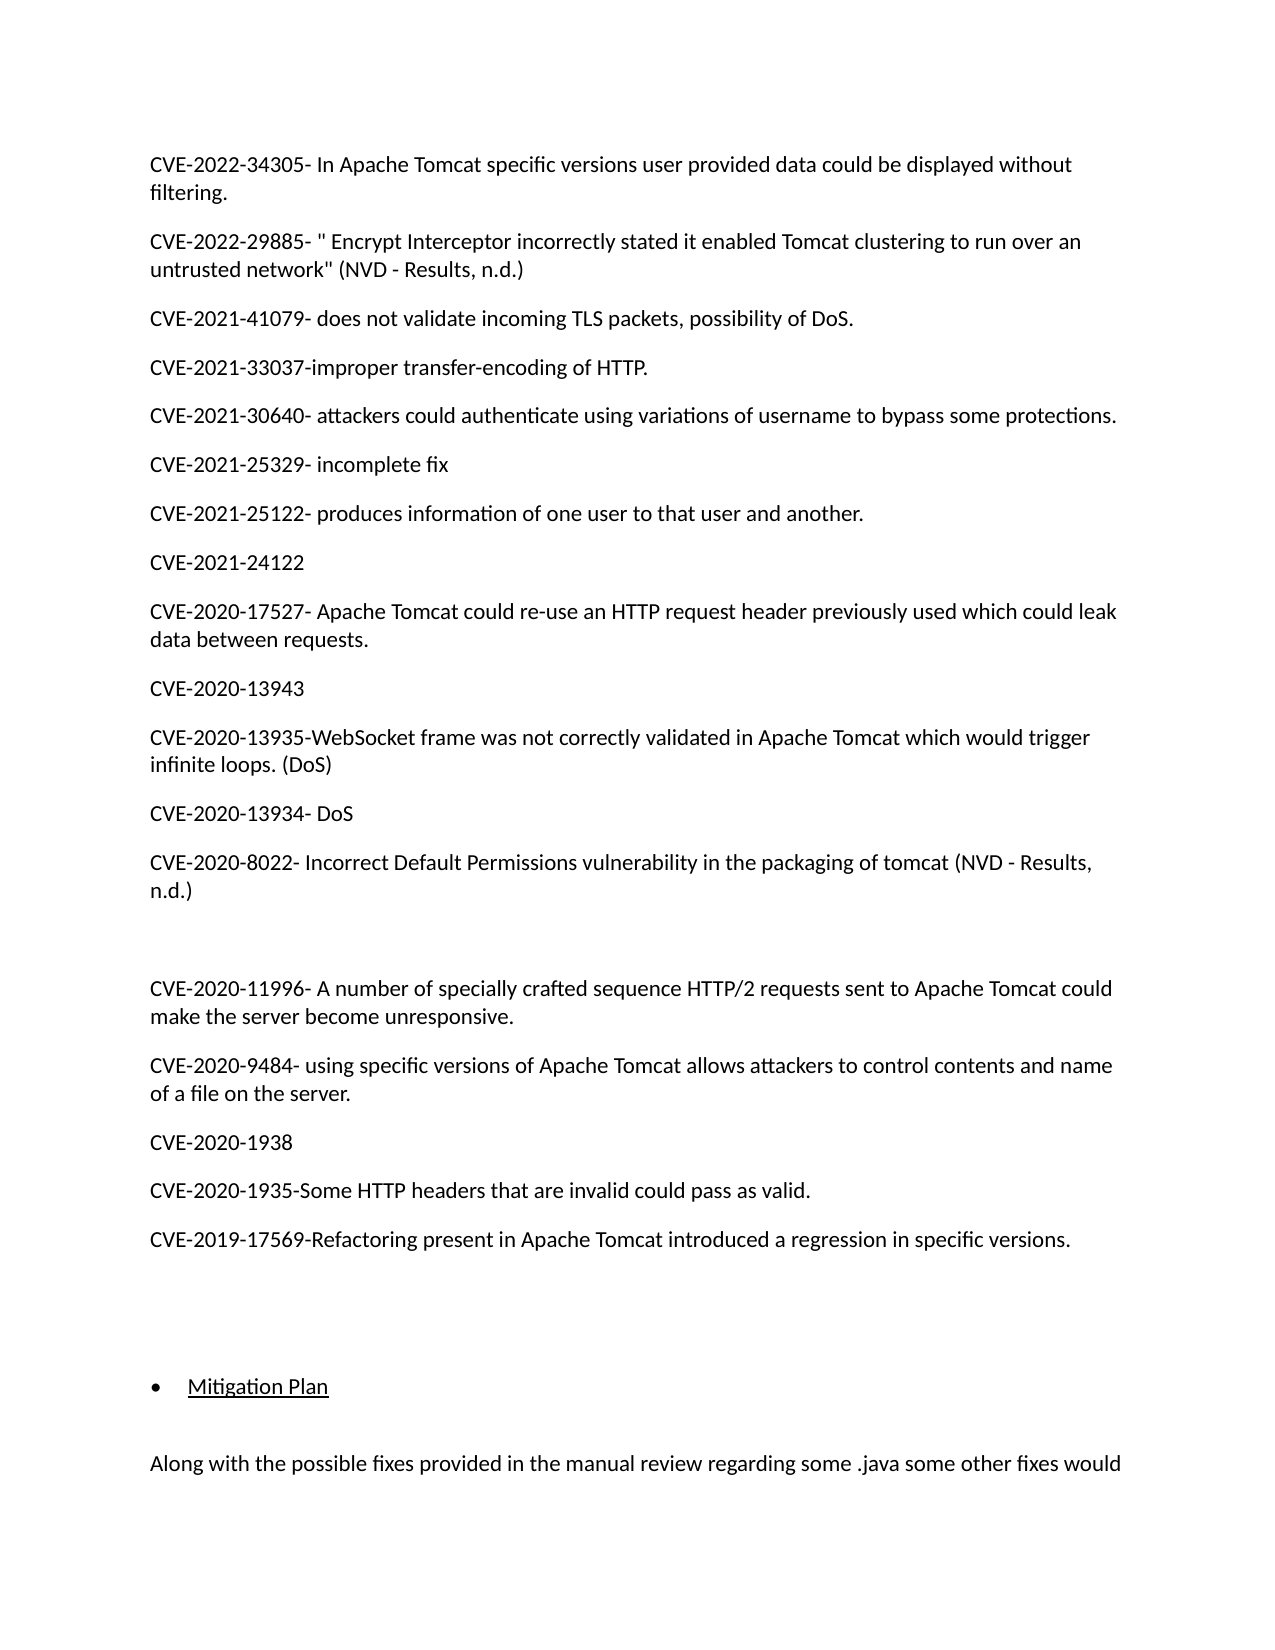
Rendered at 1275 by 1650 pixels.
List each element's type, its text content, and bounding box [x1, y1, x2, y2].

text CVE-2020-9484- using specific versions of Apache Tomcat allows attackers to control contents and name of a file on the server. [150, 1051, 1125, 1107]
text CVE-2021-25122- produces information of one user to that user and another. [150, 499, 1125, 527]
text CVE-2020-13943 [150, 674, 1125, 702]
text CVE-2020-8022- Incorrect Default Permissions vulnerability in the packaging of tomcat (NVD - Results, n.d.) [150, 848, 1125, 904]
text CVE-2021-25329- incomplete fix [150, 450, 1125, 478]
text CVE-2022-34305- In Apache Tomcat specific versions user provided data could be displayed without filtering. [150, 150, 1125, 206]
text Along with the possible fixes provided in the manual review regarding some .java some other fixes would [150, 1449, 1125, 1477]
text CVE-2020-1935-Some HTTP headers that are invalid could pass as valid. [150, 1177, 1125, 1205]
text CVE-2020-13934- DoS [150, 799, 1125, 827]
text CVE-2021-33037-improper transfer-encoding of HTTP. [150, 353, 1125, 381]
text CVE-2020-11996- A number of specially crafted sequence HTTP/2 requests sent to Apache Tomcat could make the server become unresponsive. [150, 974, 1125, 1030]
text CVE-2019-17569-Refactoring present in Apache Tomcat introduced a regression in specific versions. [150, 1226, 1125, 1253]
text CVE-2021-24122 [150, 548, 1125, 576]
text CVE-2020-13935-WebSocket frame was not correctly validated in Apache Tomcat which would trigger infinite loops. (DoS) [150, 723, 1125, 779]
text CVE-2022-29885- " Encrypt Interceptor incorrectly stated it enabled Tomcat clustering to run over an untrusted network" (NVD - Results, n.d.) [150, 227, 1125, 283]
text CVE-2021-30640- attackers could authenticate using variations of username to bypass some protections. [150, 401, 1125, 429]
text CVE-2021-41079- does not validate incoming TLS packets, possibility of DoS. [150, 304, 1125, 332]
list Mitigation Plan [150, 1372, 1125, 1400]
text CVE-2020-17527- Apache Tomcat could re-use an HTTP request header previously used which could leak data between requests. [150, 597, 1125, 653]
text CVE-2020-1938 [150, 1128, 1125, 1156]
